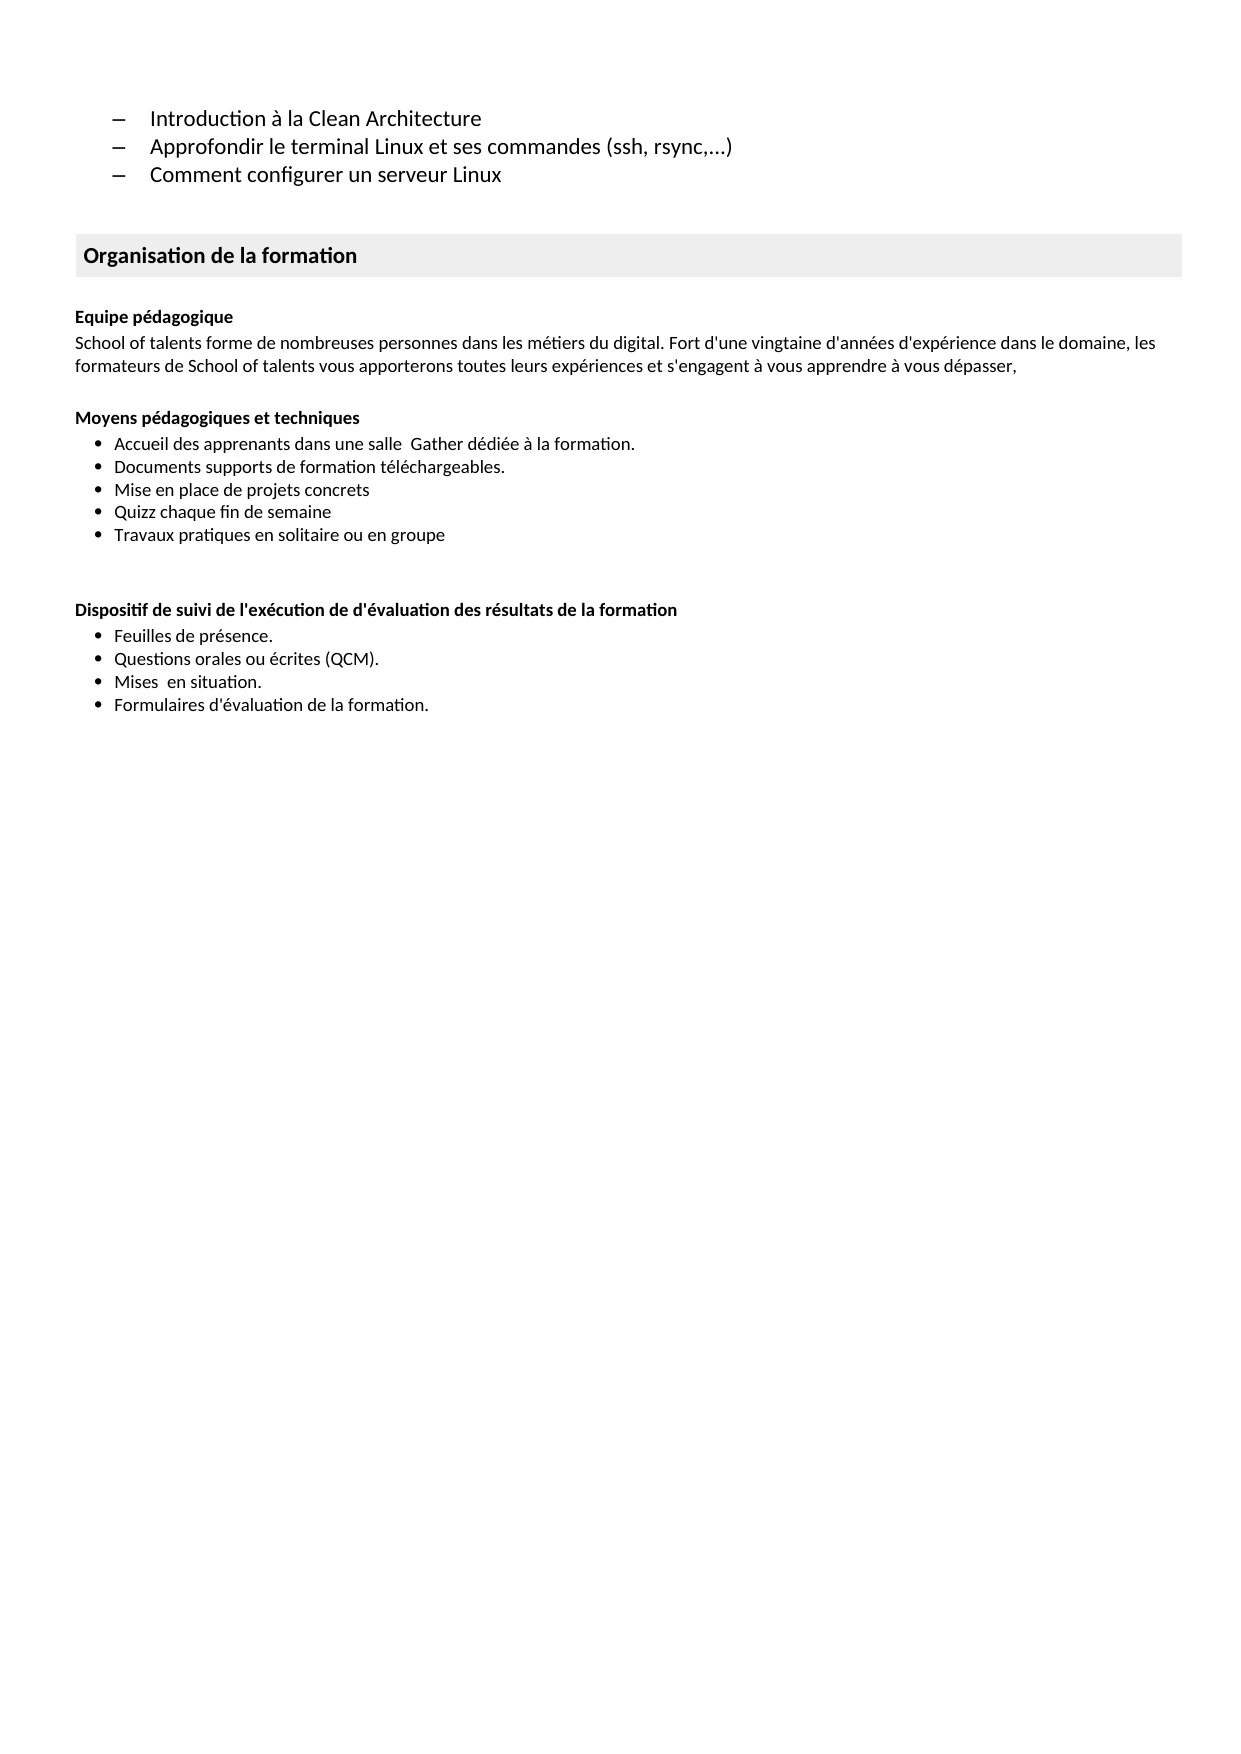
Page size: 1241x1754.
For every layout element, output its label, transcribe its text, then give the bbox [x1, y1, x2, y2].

list Questions orales ou écrites (QCM). [95, 648, 1165, 671]
table_header Organisation de la formation [76, 234, 1182, 277]
list Travaux pratiques en solitaire ou en groupe [95, 524, 1165, 547]
list Accueil des apprenants dans une salle Gather dédiée à la formation. [95, 432, 1165, 455]
list Mise en place de projets concrets [95, 478, 1165, 501]
list Quizz chaque fin de semaine [95, 501, 1165, 524]
list Documents supports de formation téléchargeables. [95, 455, 1165, 478]
list Formulaires d'évaluation de la formation. [95, 693, 1165, 716]
list Introduction à la Clean Architecture [112, 104, 1165, 132]
list Approfondir le terminal Linux et ses commandes (ssh, rsync,...) [112, 132, 1165, 160]
text Dispositif de suivi de l'exécution de d'évaluation des résultats de la formation [75, 599, 1165, 622]
list Mises en situation. [95, 671, 1165, 693]
list Comment configurer un serveur Linux [112, 160, 1165, 188]
text Moyens pédagogiques et techniques [75, 406, 1165, 429]
text School of talents forme de nombreuses personnes dans les métiers du digital. Fort d'une vingtaine d'années d'expérience dans le domaine, les formateurs de School of talents vous apporterons toutes leurs expériences et s'engagent à vous apprendre à vous dépasser, [75, 331, 1165, 377]
text Equipe pédagogique [75, 305, 1165, 328]
list Feuilles de présence. [95, 625, 1165, 648]
